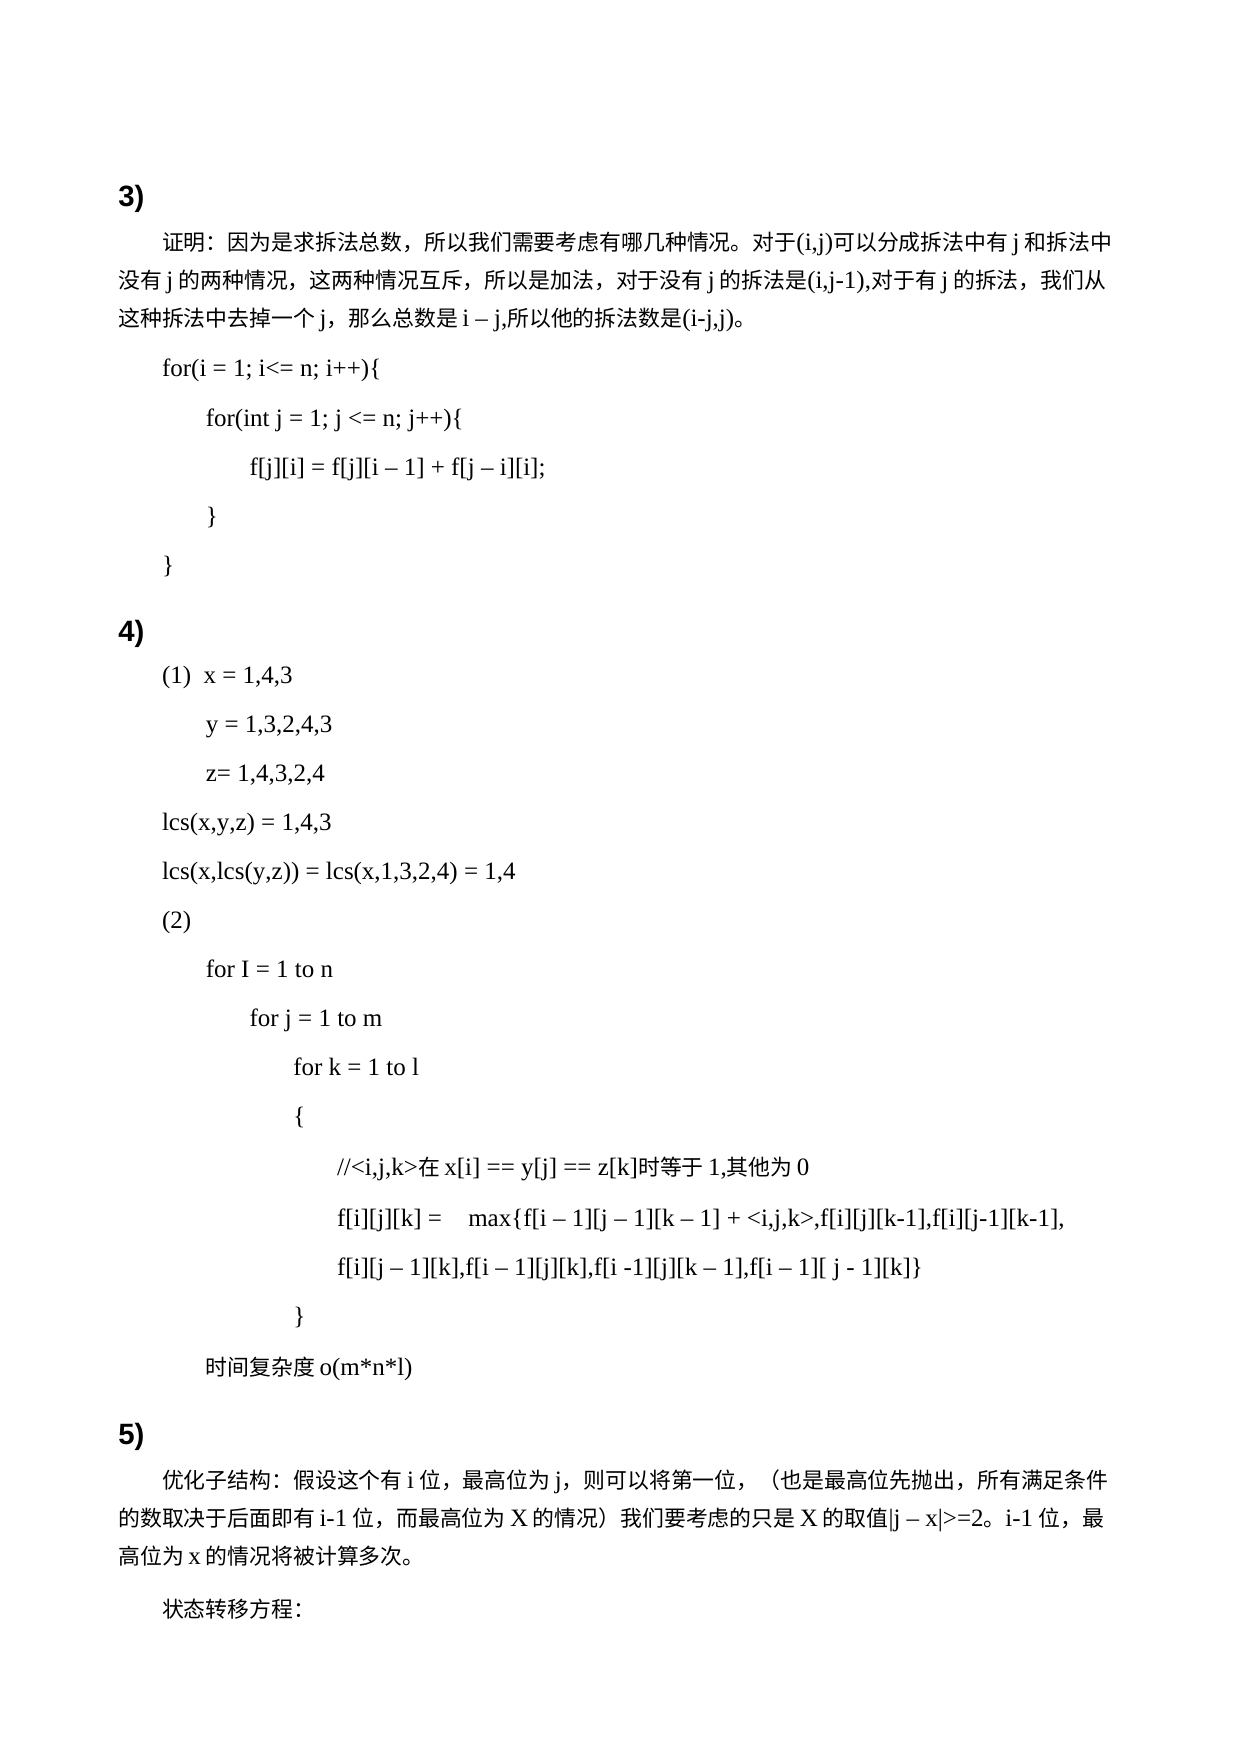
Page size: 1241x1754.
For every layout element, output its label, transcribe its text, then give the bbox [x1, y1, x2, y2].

text for j = 1 to m [118, 1003, 1122, 1032]
subtitle 3) [118, 179, 1122, 213]
text 状态转移方程： [118, 1592, 1122, 1623]
text 优化子结构：假设这个有i位，最高位为j，则可以将第一位，（也是最高位先抛出，所有满足条件的数取决于后面即有i-1位，而最高位为X的情况）我们要考虑的只是X的取值|j – x|>=2。i-1位，最高位为x的情况将被计算多次。 [118, 1463, 1122, 1571]
text y = 1,3,2,4,3 [118, 709, 1122, 737]
text } [118, 501, 1122, 529]
text for(int j = 1; j <= n; j++){ [118, 403, 1122, 431]
text //<i,j,k>在x[i] == y[j] == z[k]时等于1,其他为0 [118, 1150, 1122, 1182]
text for I = 1 to n [118, 954, 1122, 983]
subtitle 5) [118, 1417, 1122, 1451]
text 时间复杂度o(m*n*l) [118, 1350, 1122, 1382]
text lcs(x,lcs(y,z)) = lcs(x,1,3,2,4) = 1,4 [118, 856, 1122, 885]
text f[i][j][k] = max{f[i – 1][j – 1][k – 1] + <i,j,k>,f[i][j][k-1],f[i][j-1][k-1], [118, 1203, 1122, 1232]
text z= 1,4,3,2,4 [118, 758, 1122, 787]
text } [118, 1301, 1122, 1330]
text (1) x = 1,4,3 [118, 660, 1122, 688]
text { [118, 1101, 1122, 1130]
subtitle 4) [118, 613, 1122, 647]
text lcs(x,y,z) = 1,4,3 [118, 807, 1122, 836]
text 证明：因为是求拆法总数，所以我们需要考虑有哪几种情况。对于(i,j)可以分成拆法中有j和拆法中没有j的两种情况，这两种情况互斥，所以是加法，对于没有j的拆法是(i,j-1),对于有j的拆法，我们从这种拆法中去掉一个j，那么总数是i – j,所以他的拆法数是(i-j,j)。 [118, 225, 1122, 333]
text (2) [118, 905, 1122, 934]
text for(i = 1; i<= n; i++){ [118, 353, 1122, 382]
text for k = 1 to l [118, 1052, 1122, 1081]
text f[j][i] = f[j][i – 1] + f[j – i][i]; [118, 452, 1122, 480]
text } [118, 550, 1122, 578]
text f[i][j – 1][k],f[i – 1][j][k],f[i -1][j][k – 1],f[i – 1][ j - 1][k]} [118, 1252, 1122, 1281]
